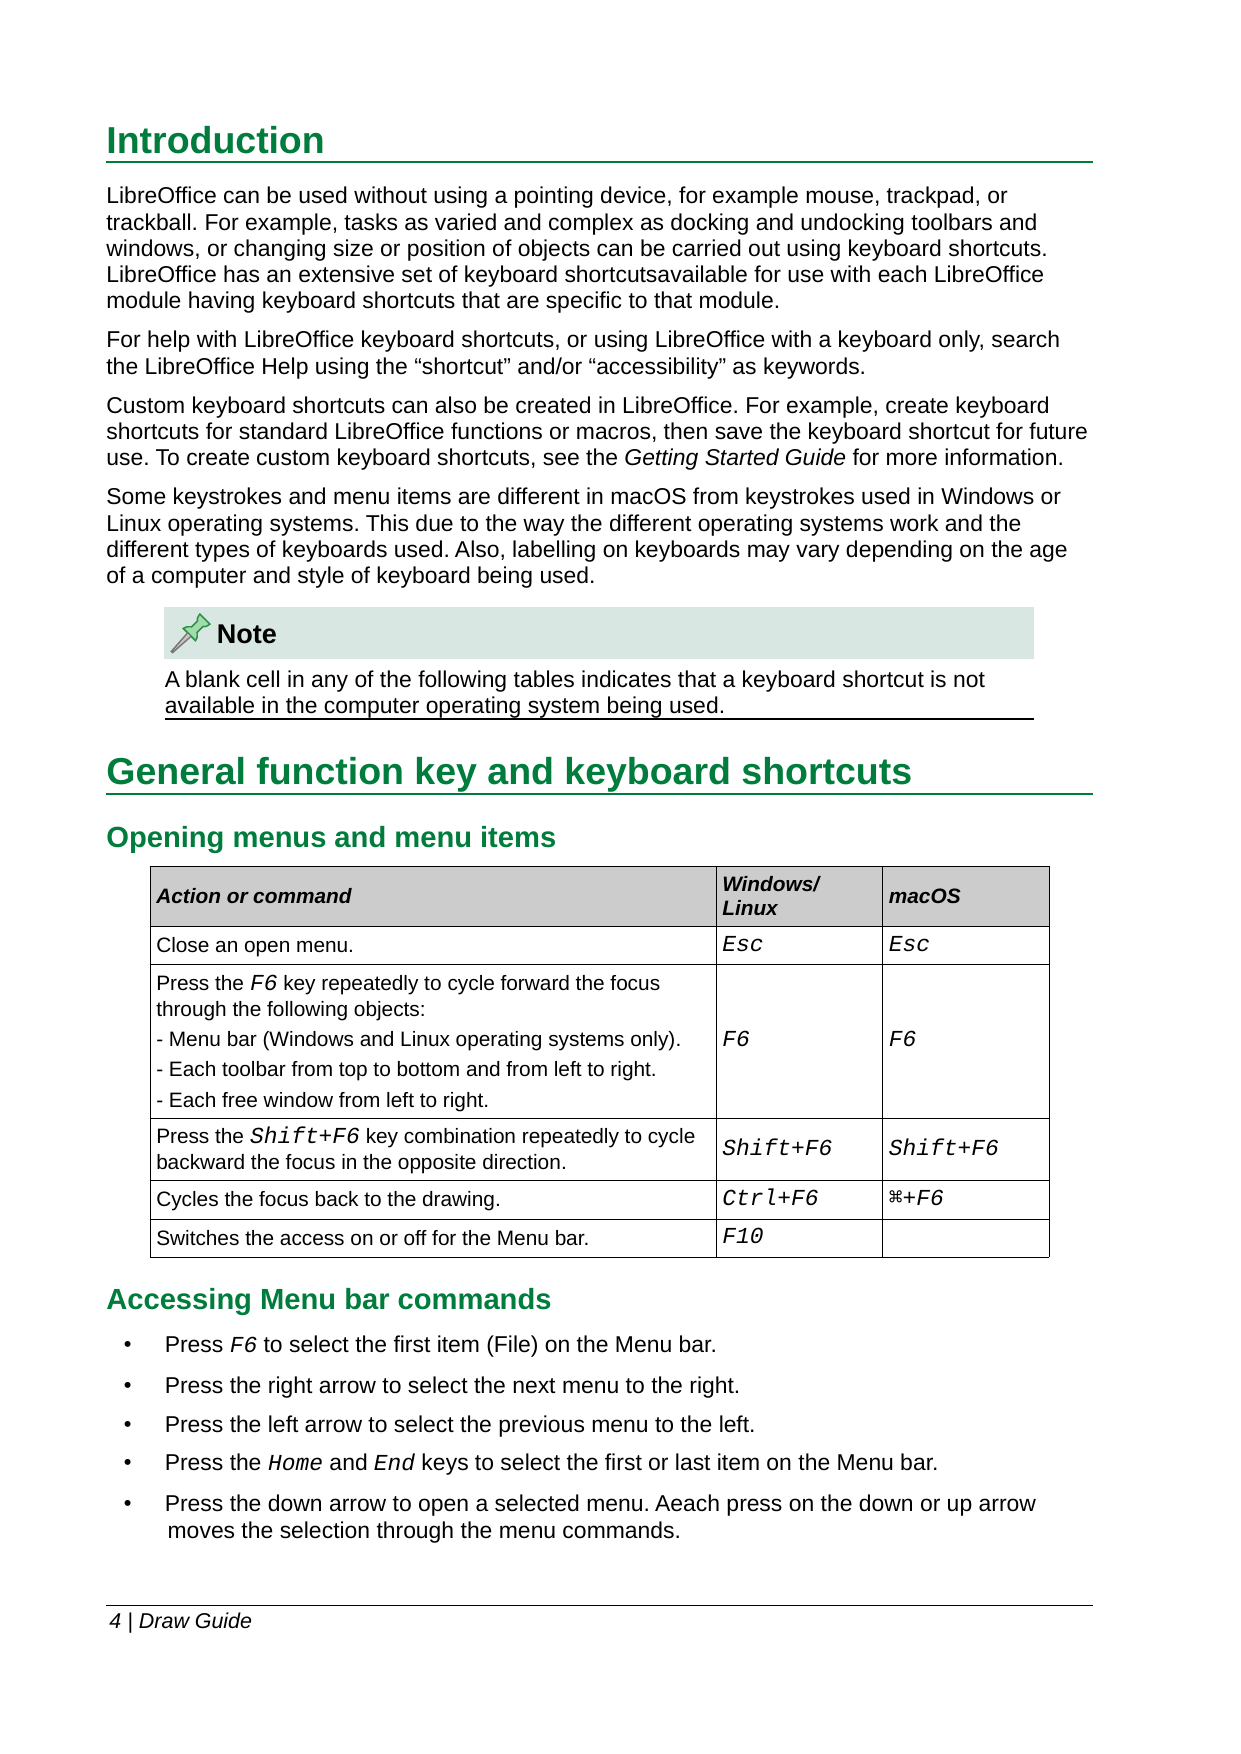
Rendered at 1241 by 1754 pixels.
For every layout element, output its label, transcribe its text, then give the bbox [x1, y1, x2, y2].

table_cell Shift+F6 [883, 1119, 1049, 1180]
table_cell [883, 1220, 1049, 1257]
list Press the left arrow to select the previous menu to the left. [121, 1408, 1093, 1437]
text For help with LibreOffice keyboard shortcuts, or using LibreOffice with a keyboard only, search the LibreOffice Help using the “shortcut” and/or “accessibility” as keywords. [106, 326, 1093, 379]
list Press F6 to select the first item (File) on the Menu bar. [121, 1328, 1093, 1359]
table_cell Shift+F6 [717, 1119, 882, 1180]
table_cell Esc [717, 927, 882, 964]
table_cell Switches the access on or off for the Menu bar. [151, 1220, 716, 1257]
table_cell F6 [717, 965, 882, 1118]
subtitle General function key and keyboard shortcuts [106, 749, 1093, 793]
table_cell F10 [717, 1220, 882, 1257]
text A blank cell in any of the following tables indicates that a keyboard shortcut is not available in the computer operating system being used. [164, 666, 1034, 720]
text Custom keyboard shortcuts can also be created in LibreOffice. For example, create keyboard shortcuts for standard LibreOffice functions or macros, then save the keyboard shortcut for future use. To create custom keyboard shortcuts, see the Getting Started Guide for more information. [106, 392, 1093, 471]
table_header macOS [883, 867, 1049, 926]
list Press the down arrow to open a selected menu. Aeach press on the down or up arrow moves the selection through the menu commands. [121, 1487, 1093, 1546]
table_header Windows/Linux [717, 867, 882, 926]
table_cell F6 [883, 965, 1049, 1118]
table_cell Cycles the focus back to the drawing. [151, 1181, 716, 1218]
table_cell Press the Shift+F6 key combination repeatedly to cycle backward the focus in the opposite direction. [151, 1119, 716, 1180]
subtitle Note [164, 607, 1034, 659]
subtitle Accessing Menu bar commands [106, 1282, 1093, 1315]
subtitle Introduction [106, 118, 1093, 161]
list Press the Home and End keys to select the first or last item on the Menu bar. [121, 1446, 1093, 1478]
text LibreOffice can be used without using a pointing device, for example mouse, trackpad, or trackball. For example, tasks as varied and complex as docking and undocking toolbars and windows, or changing size or position of objects can be carried out using keyboard shortcuts. LibreOffice has an extensive set of keyboard shortcutsavailable for use with each LibreOffice module having keyboard shortcuts that are specific to that module. [106, 182, 1093, 314]
subtitle Opening menus and menu items [106, 820, 1093, 853]
table_cell Ctrl+F6 [717, 1181, 882, 1218]
table_header Action or command [151, 867, 716, 926]
table_cell ⌘+F6 [883, 1181, 1049, 1218]
table_cell Esc [883, 927, 1049, 964]
table_cell Press the F6 key repeatedly to cycle forward the focus through the following objects: - Menu bar (Windows and Linux operating systems only). - Each toolbar from top to bottom and from left to right. - Each free window from left to right. [151, 965, 716, 1118]
table_cell Close an open menu. [151, 927, 716, 964]
text Some keystrokes and menu items are different in macOS from keystrokes used in Windows or Linux operating systems. This due to the way the different operating systems work and the different types of keyboards used. Also, labelling on keyboards may vary depending on the age of a computer and style of keyboard being used. [106, 483, 1093, 588]
list Press the right arrow to select the next menu to the right. [121, 1369, 1093, 1398]
